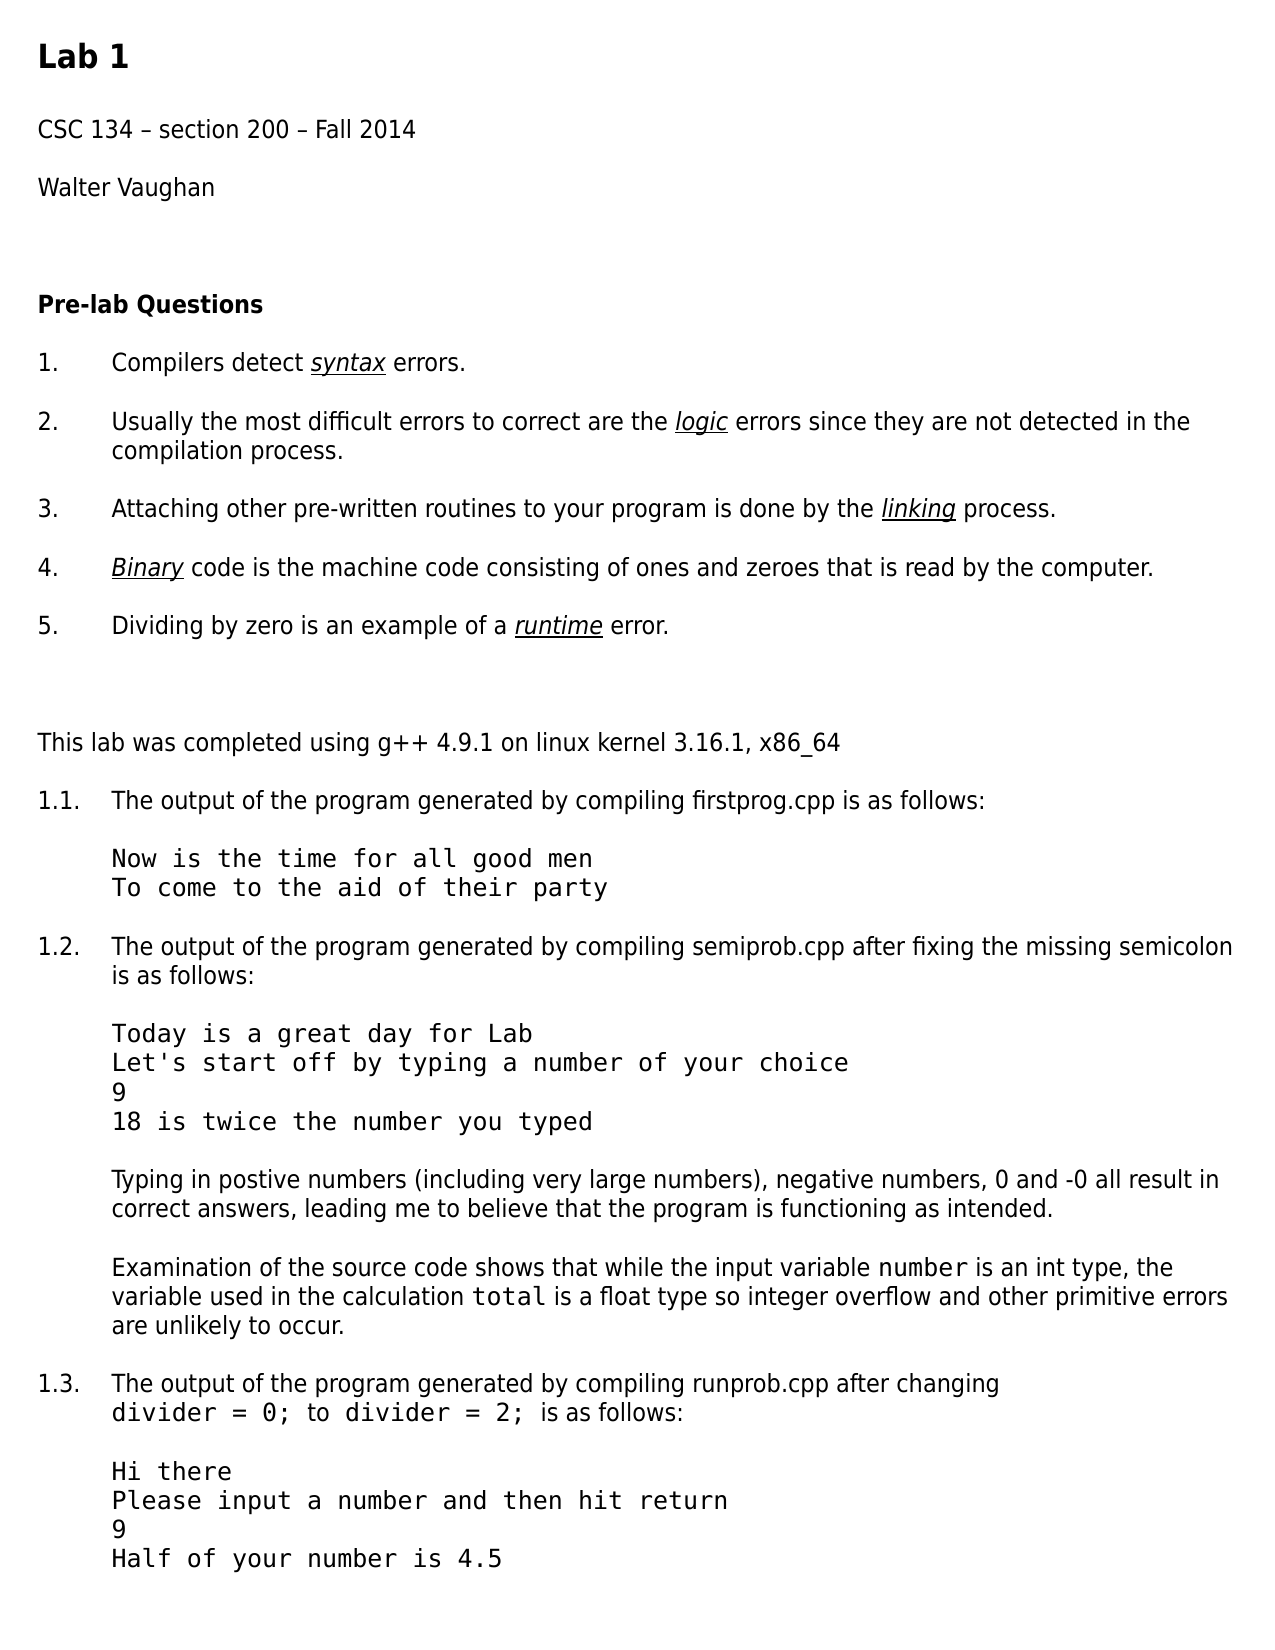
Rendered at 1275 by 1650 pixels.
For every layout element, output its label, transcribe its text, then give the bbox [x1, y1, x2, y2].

text Hi there [37, 1457, 1237, 1486]
text Half of your number is 4.5 [37, 1544, 1237, 1573]
text Now is the time for all good men [37, 844, 1237, 873]
text 4. Binary code is the machine code consisting of ones and zeroes that is read by the computer. [37, 553, 1237, 582]
text This lab was completed using g++ 4.9.1 on linux kernel 3.16.1, x86_64 [37, 728, 1237, 757]
text Let's start off by typing a number of your choice [37, 1048, 1237, 1078]
text Walter Vaughan [37, 173, 1237, 203]
text CSC 134 – section 200 – Fall 2014 [37, 115, 1237, 144]
text 9 [37, 1078, 1237, 1107]
text 1. Compilers detect syntax errors. [37, 348, 1237, 378]
text Lab 1 [37, 37, 1237, 76]
text 2. Usually the most difficult errors to correct are the logic errors since they are not detected in the compilation process. [37, 407, 1237, 465]
text Pre-lab Questions [37, 290, 1237, 319]
text 5. Dividing by zero is an example of a runtime error. [37, 611, 1237, 640]
text 3. Attaching other pre-written routines to your program is done by the linking process. [37, 494, 1237, 523]
text divider = 0; to divider = 2; is as follows: [37, 1398, 1237, 1428]
text 1.2. The output of the program generated by compiling semiprob.cpp after fixing the missing semicolon is as follows: [37, 932, 1237, 990]
text Examination of the source code shows that while the input variable number is an int type, the variable used in the calculation total is a float type so integer overflow and other primitive errors are unlikely to occur. [37, 1253, 1237, 1340]
text Typing in postive numbers (including very large numbers), negative numbers, 0 and -0 all result in correct answers, leading me to believe that the program is functioning as intended. [37, 1165, 1237, 1223]
text 1.3. The output of the program generated by compiling runprob.cpp after changing [37, 1369, 1237, 1398]
text Please input a number and then hit return [37, 1486, 1237, 1515]
text 9 [37, 1515, 1237, 1544]
text Today is a great day for Lab [37, 1019, 1237, 1048]
text 18 is twice the number you typed [37, 1107, 1237, 1136]
text To come to the aid of their party [37, 873, 1237, 903]
text 1.1. The output of the program generated by compiling firstprog.cpp is as follows: [37, 786, 1237, 815]
